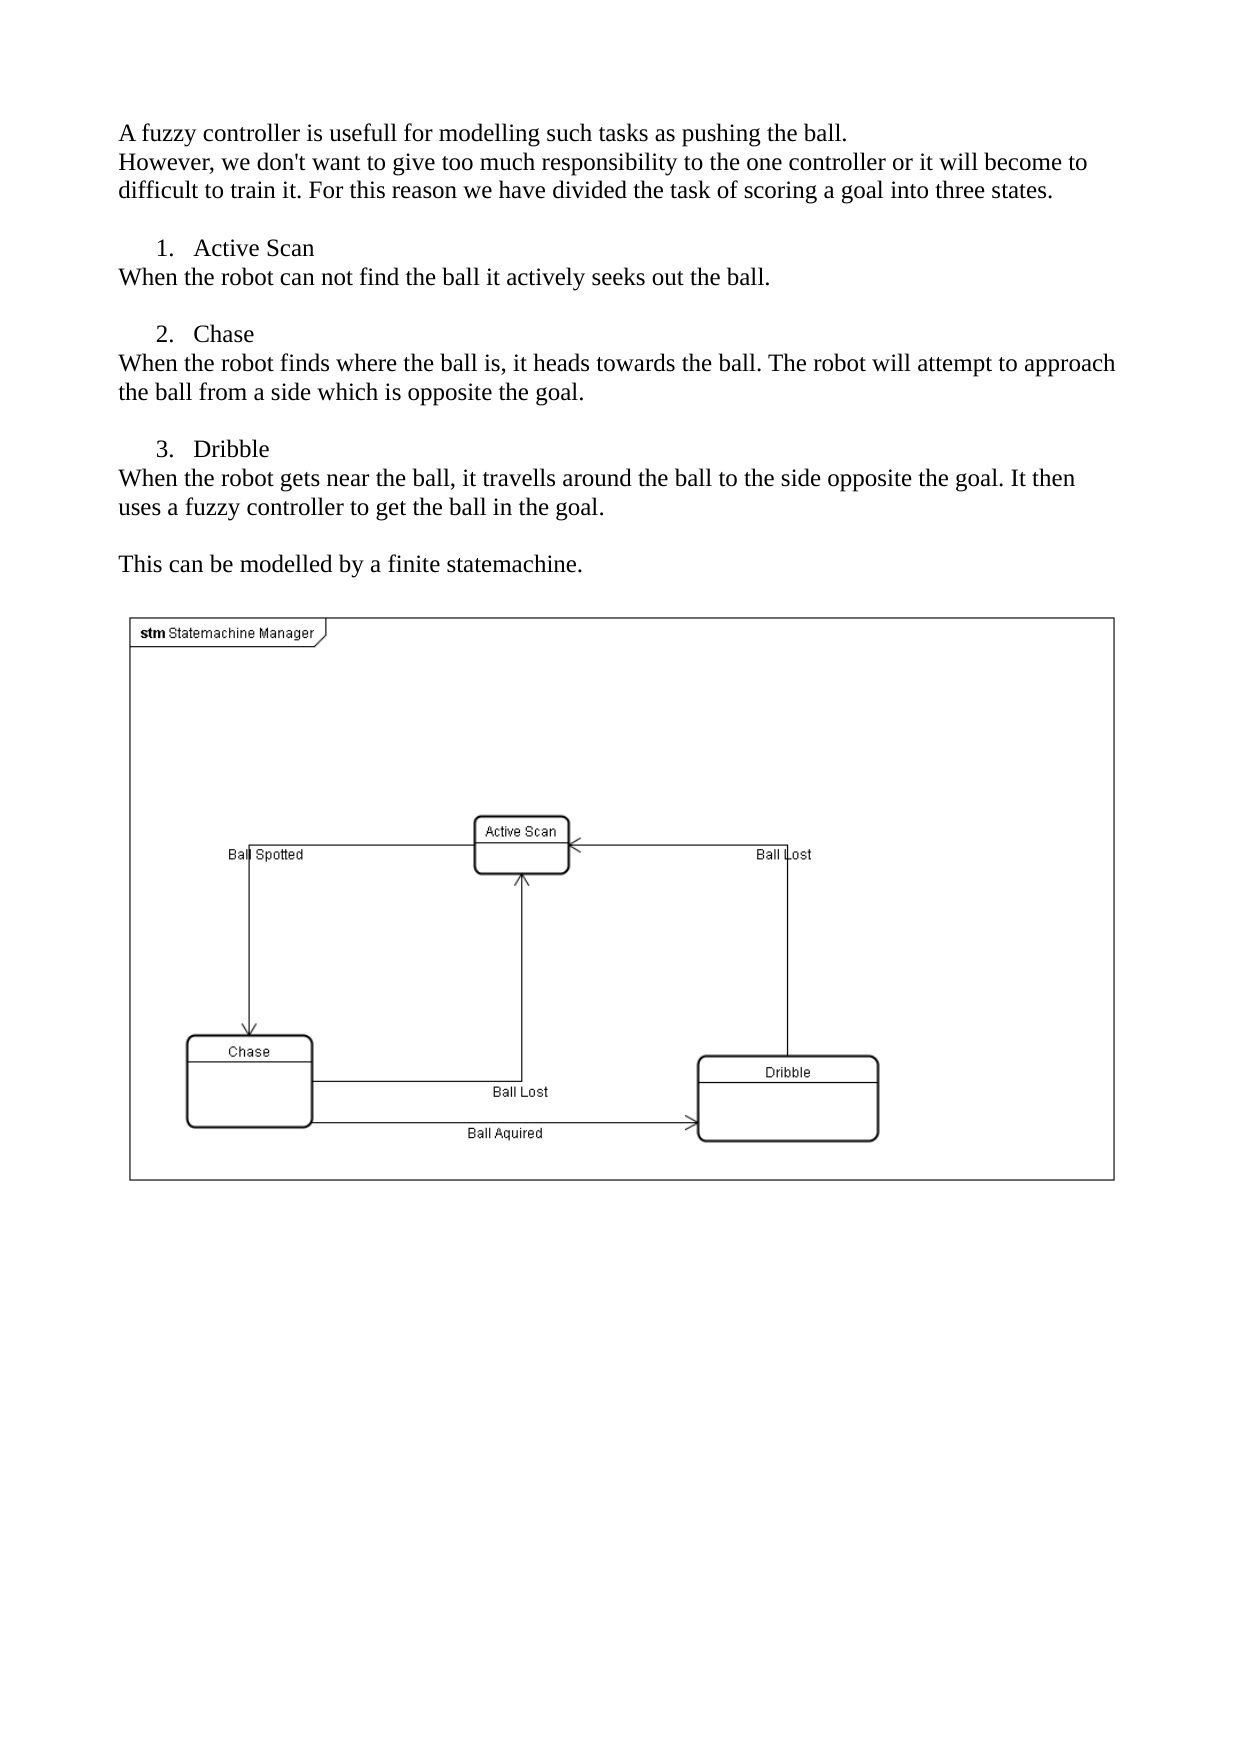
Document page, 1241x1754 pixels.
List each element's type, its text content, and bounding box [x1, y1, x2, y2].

text However, we don't want to give too much responsibility to the one controller or it will become to difficult to train it. For this reason we have divided the task of scoring a goal into three states. [118, 147, 1122, 204]
list Chase [156, 319, 1122, 348]
text When the robot gets near the ball, it travells around the ball to the side opposite the goal. It then uses a fuzzy controller to get the ball in the goal. [118, 463, 1122, 521]
text This can be modelled by a finite statemachine. [118, 549, 1122, 578]
list Active Scan [156, 233, 1122, 262]
text When the robot can not find the ball it actively seeks out the ball. [118, 262, 1122, 291]
text A fuzzy controller is usefull for modelling such tasks as pushing the ball. [118, 118, 1122, 147]
text When the robot finds where the ball is, it heads towards the ball. The robot will attempt to approach the ball from a side which is opposite the goal. [118, 348, 1122, 406]
list Dribble [156, 434, 1122, 463]
